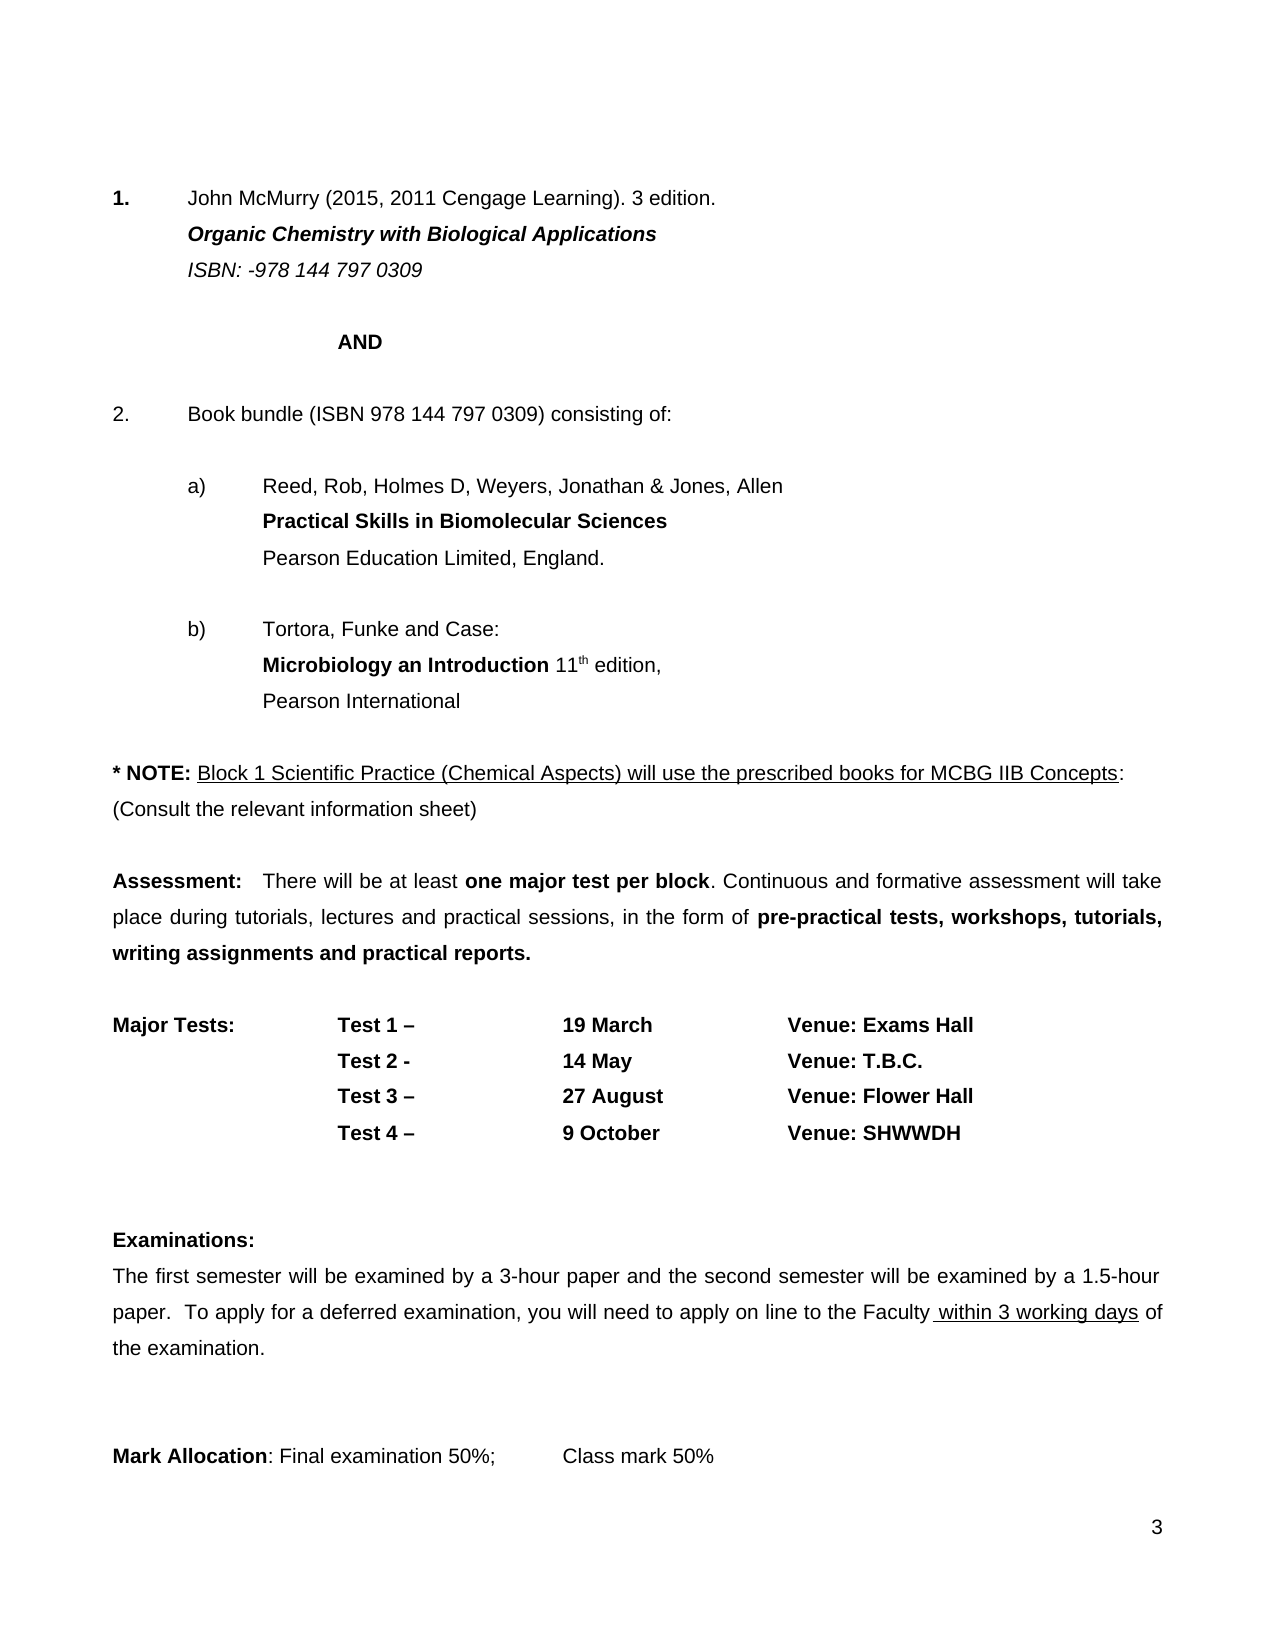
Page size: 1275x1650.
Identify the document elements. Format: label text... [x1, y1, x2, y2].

text Test 3 – 27 August Venue: Flower Hall [112, 1084, 1162, 1108]
text Assessment: There will be at least one major test per block. Continuous and formative assessment will take place during tutorials, lectures and practical sessions, in the form of pre-practical tests, workshops, tutorials, writing assignments and practical reports. [112, 869, 1162, 964]
text Pearson International [112, 689, 1162, 713]
text Major Tests: Test 1 – 19 March Venue: Exams Hall [112, 1012, 1162, 1036]
text Organic Chemistry with Biological Applications [112, 222, 1162, 246]
text Practical Skills in Biomolecular Sciences [112, 509, 1162, 533]
text The first semester will be examined by a 3-hour paper and the second semester will be examined by a 1.5-hour paper. To apply for a deferred examination, you will need to apply on line to the Faculty within 3 working days of the examination. [112, 1264, 1162, 1360]
text Test 4 – 9 October Venue: SHWWDH [112, 1120, 1162, 1144]
text ISBN: -978 144 797 0309 [112, 258, 1162, 282]
text b) Tortora, Funke and Case: [112, 617, 1162, 641]
text (Consult the relevant information sheet) [112, 797, 1162, 821]
text Microbiology an Introduction 11th edition, [112, 653, 1162, 677]
text a) Reed, Rob, Holmes D, Weyers, Jonathan & Jones, Allen [112, 473, 1162, 497]
text Pearson Education Limited, England. [112, 545, 1162, 569]
text Mark Allocation: Final examination 50%; Class mark 50% [112, 1444, 1162, 1468]
text Test 2 - 14 May Venue: T.B.C. [112, 1048, 1162, 1072]
text * NOTE: Block 1 Scientific Practice (Chemical Aspects) will use the prescribed books for MCBG IIB Concepts: [112, 761, 1162, 785]
text AND [112, 330, 1162, 354]
text 2. Book bundle (ISBN 978 144 797 0309) consisting of: [112, 402, 1162, 426]
text 1. John McMurry (2015, 2011 Cengage Learning). 3 edition. [112, 186, 1162, 210]
text Examinations: [112, 1228, 1162, 1252]
